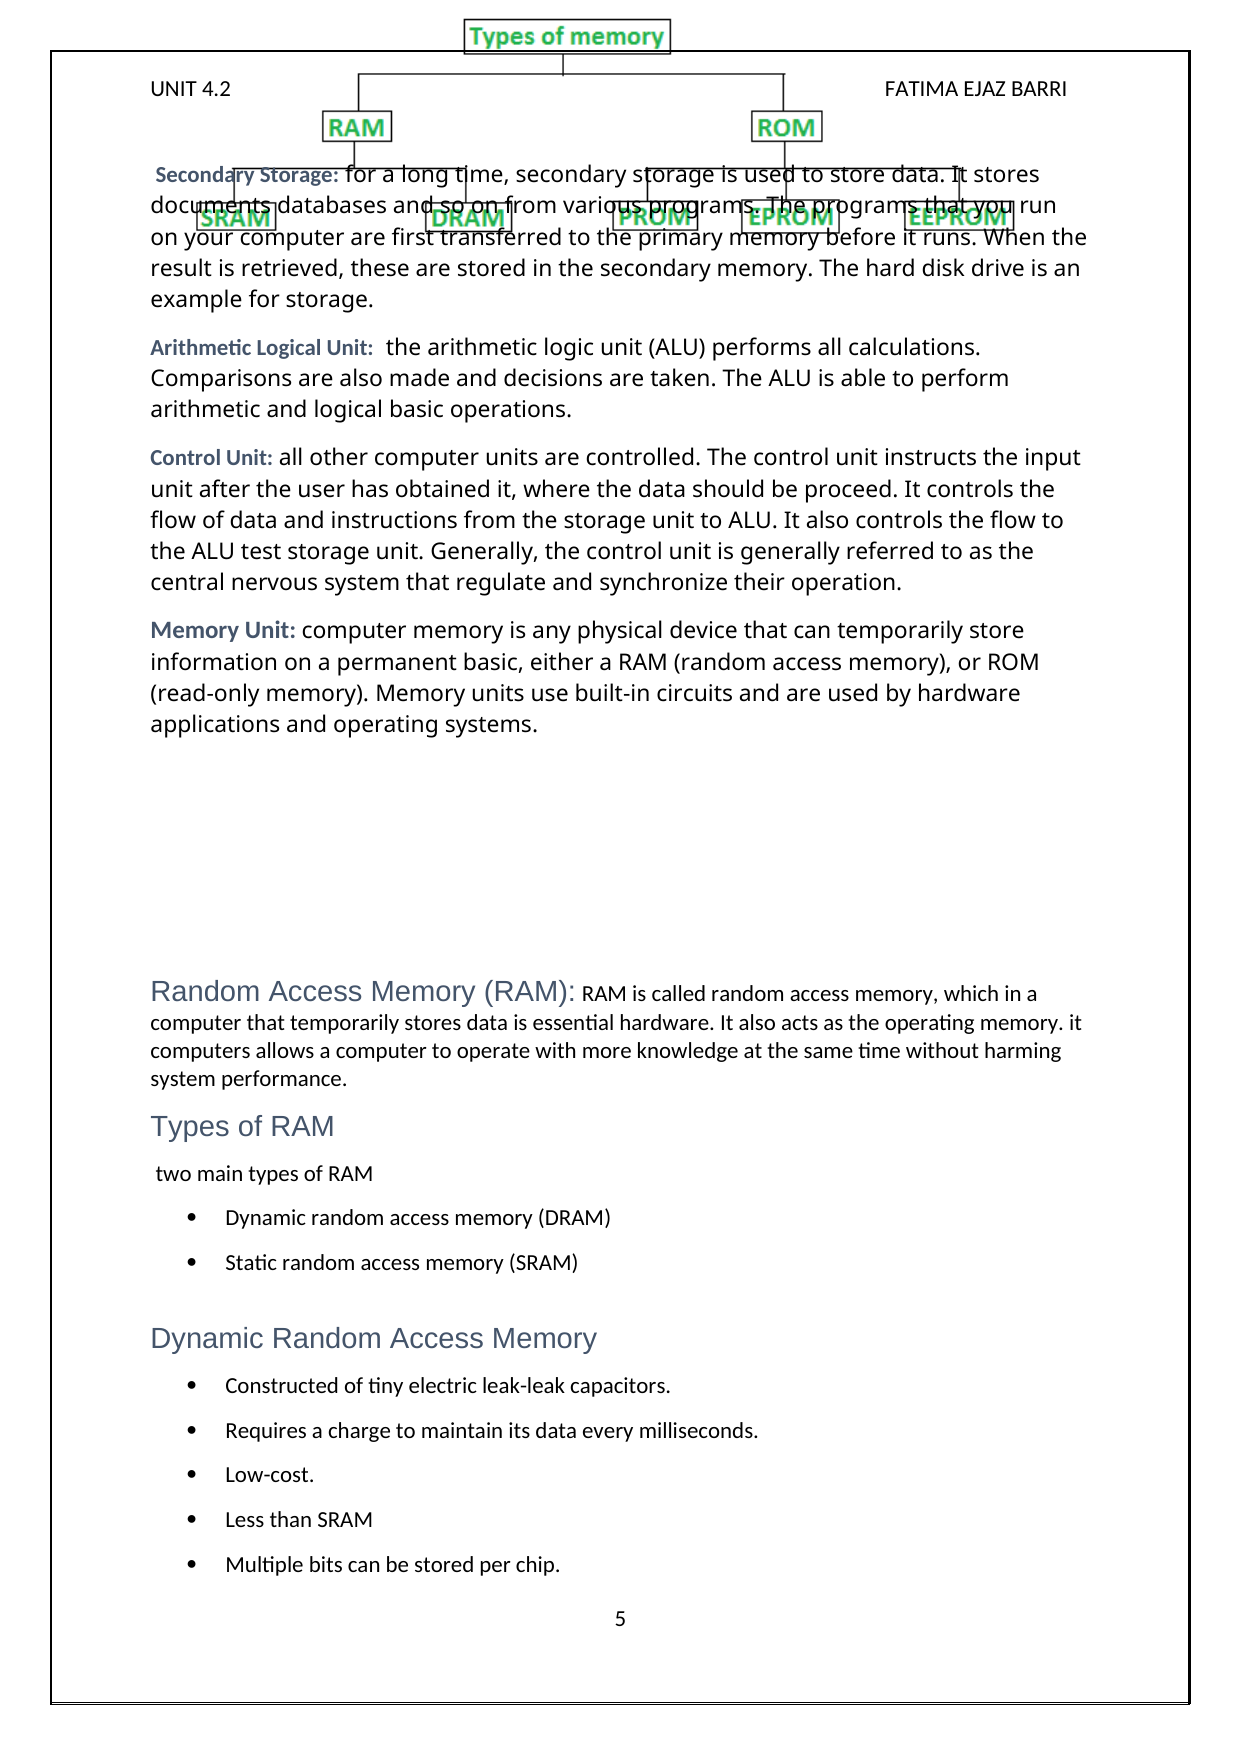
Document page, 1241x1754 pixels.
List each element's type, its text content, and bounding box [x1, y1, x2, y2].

list Static random access memory (SRAM) [188, 1248, 1090, 1304]
list Dynamic random access memory (DRAM) [188, 1203, 1090, 1232]
list Constructed of tiny electric leak-leak capacitors. [188, 1371, 1090, 1399]
list Low-cost. [188, 1461, 1090, 1488]
text Random Access Memory (RAM): RAM is called random access memory, which in a computer that temporarily stores data is essential hardware. It also acts as the operating memory. it computers allows a computer to operate with more knowledge at the same time without harming system performance. [150, 974, 1090, 1092]
text Control Unit: all other computer units are controlled. The control unit instructs the input unit after the user has obtained it, where the data should be proceed. It controls the flow of data and instructions from the storage unit to ALU. It also controls the flow to the ALU test storage unit. Generally, the control unit is generally referred to as the central nervous system that regulate and synchronize their operation. [150, 441, 1090, 598]
text Memory Unit: computer memory is any physical device that can temporarily store information on a permanent basic, either a RAM (random access memory), or ROM (read-only memory). Memory units use built-in circuits and are used by hardware applications and operating systems. [150, 614, 1090, 739]
list Multiple bits can be stored per chip. [188, 1550, 1090, 1578]
text Arithmetic Logical Unit: the arithmetic logic unit (ALU) performs all calculations. Comparisons are also made and decisions are taken. The ALU is able to perform arithmetic and logical basic operations. [150, 331, 1090, 425]
text two main types of RAM [150, 1159, 1090, 1187]
list Less than SRAM [188, 1505, 1090, 1533]
list Requires a charge to maintain its data every milliseconds. [188, 1416, 1090, 1444]
text Dynamic Random Access Memory [150, 1321, 1090, 1354]
text Types of RAM [150, 1109, 1090, 1142]
